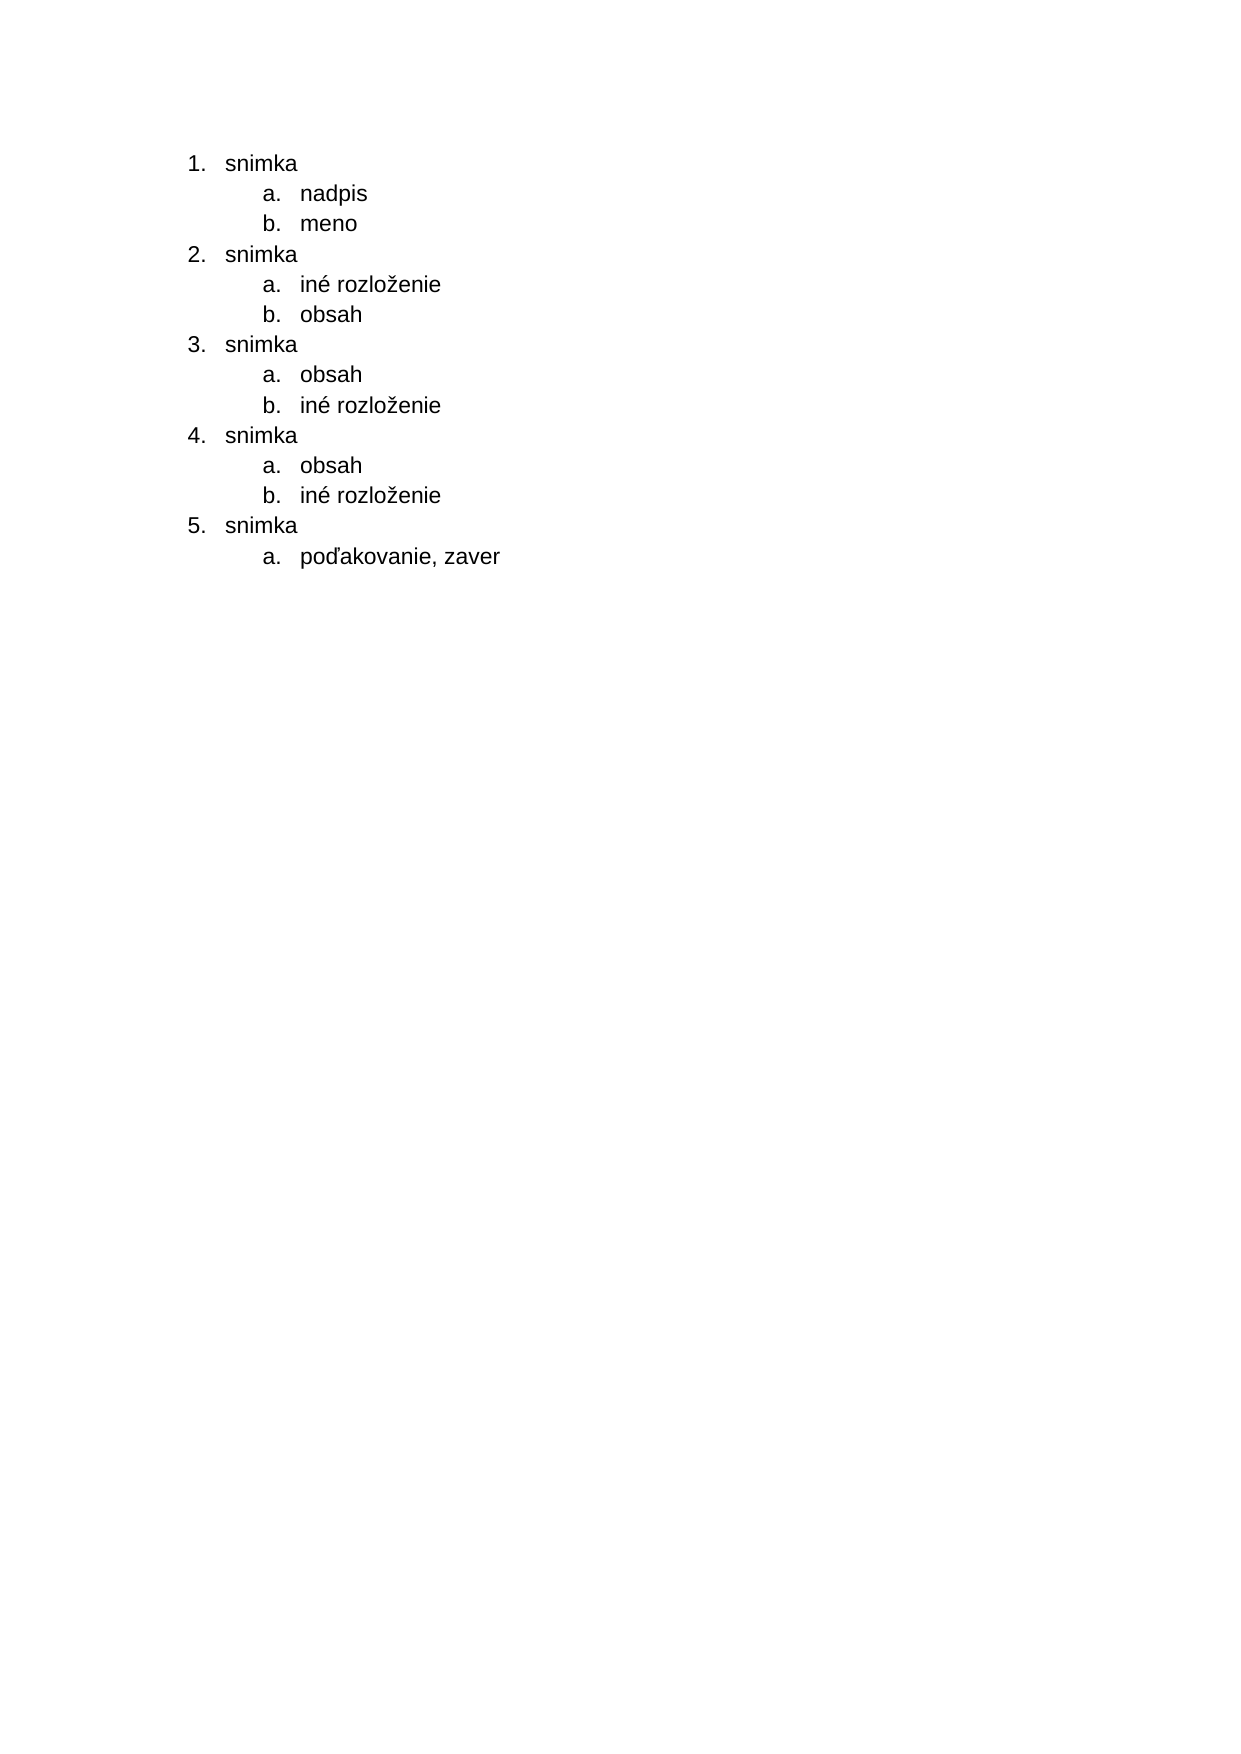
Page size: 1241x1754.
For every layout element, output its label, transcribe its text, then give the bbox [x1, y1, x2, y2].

list poďakovanie, zaver [262, 543, 1090, 569]
list iné rozloženie [262, 392, 1090, 418]
list snimka [187, 422, 1090, 448]
list snimka [187, 512, 1090, 539]
list snimka [187, 150, 1090, 176]
list meno [262, 210, 1090, 237]
list iné rozloženie [262, 271, 1090, 297]
list iné rozloženie [262, 482, 1090, 509]
list snimka [187, 241, 1090, 267]
list nadpis [262, 180, 1090, 207]
list obsah [262, 452, 1090, 478]
list obsah [262, 361, 1090, 388]
list snimka [187, 331, 1090, 358]
list obsah [262, 301, 1090, 327]
